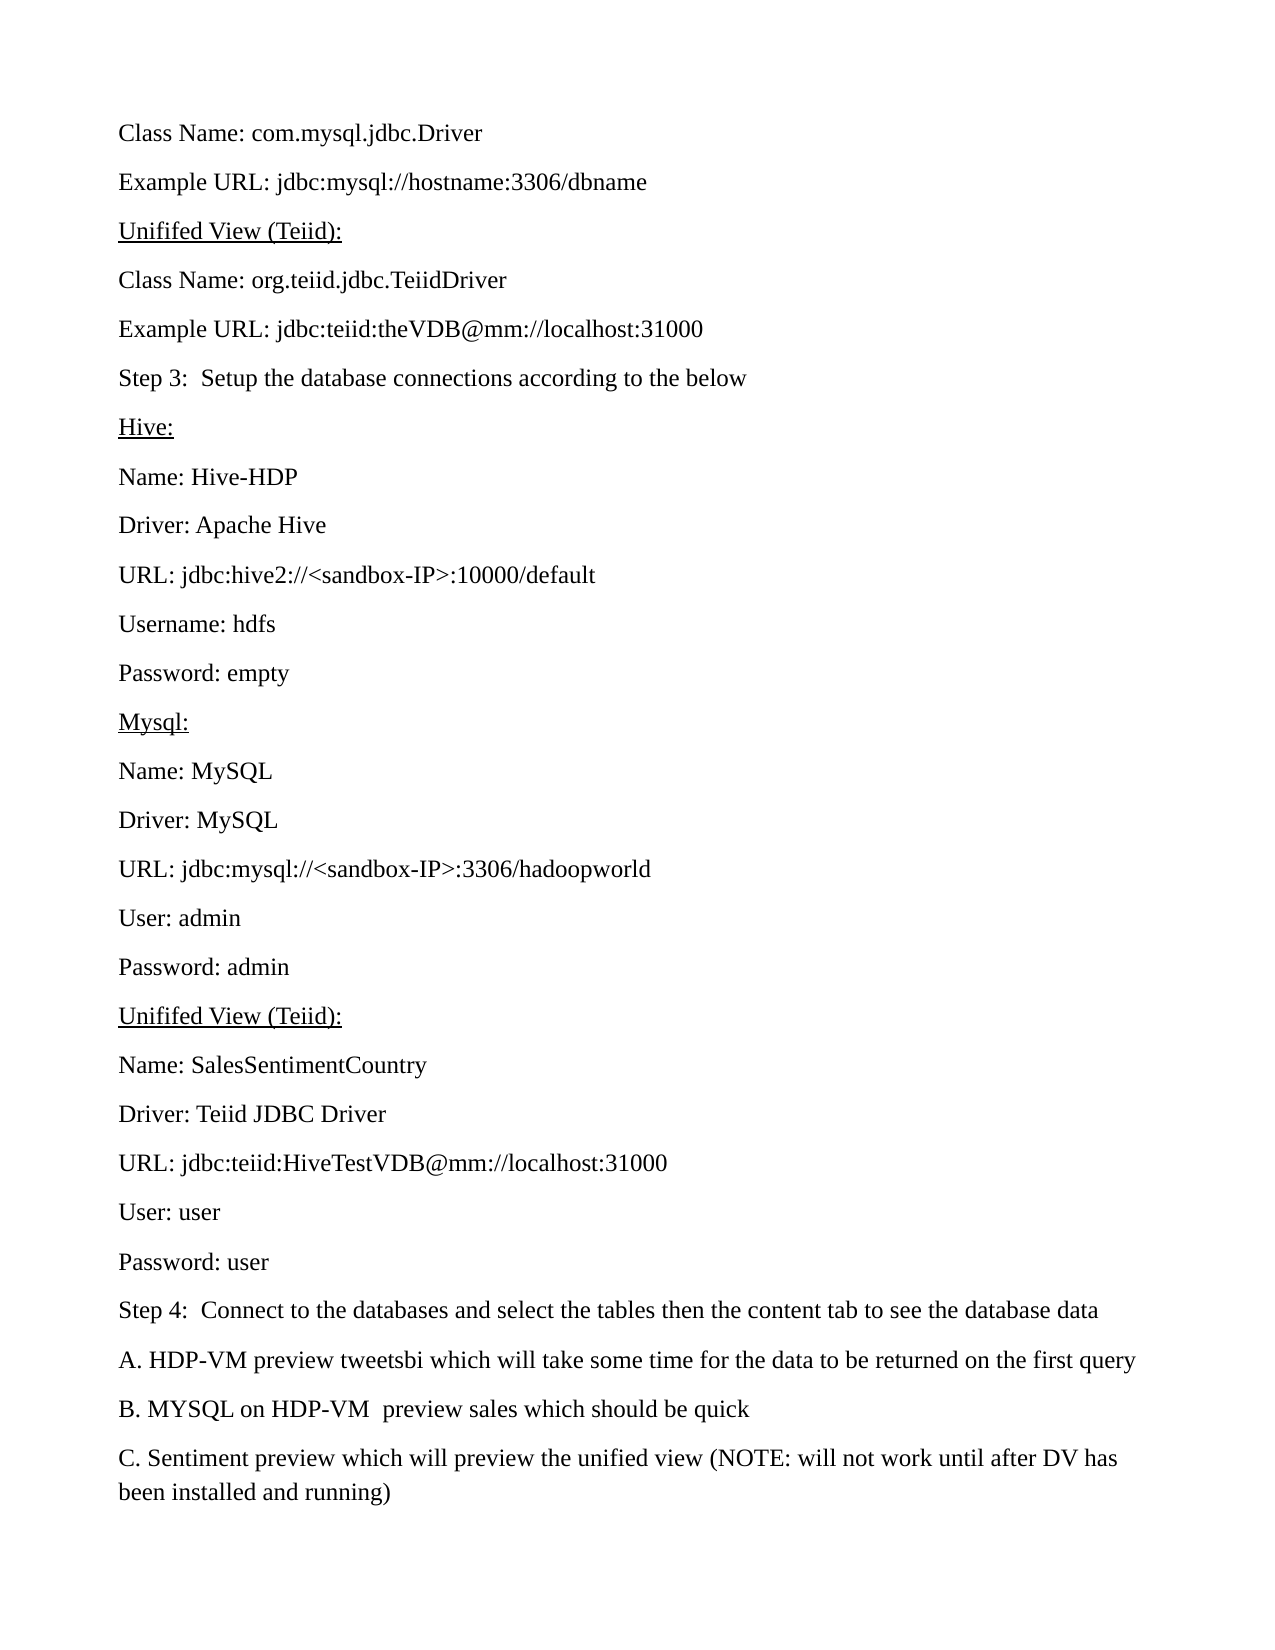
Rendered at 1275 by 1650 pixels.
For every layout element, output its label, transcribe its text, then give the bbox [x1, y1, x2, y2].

text URL: jdbc:hive2://<sandbox-IP>:10000/default [118, 560, 1157, 588]
text Hive: [118, 412, 1157, 441]
text Name: Hive-HDP [118, 462, 1157, 490]
text Example URL: jdbc:teiid:theVDB@mm://localhost:31000 [118, 314, 1157, 343]
text Unififed View (Teiid): [118, 1001, 1157, 1030]
text Class Name: com.mysql.jdbc.Driver [118, 118, 1157, 147]
text Password: empty [118, 658, 1157, 687]
text B. MYSQL on HDP-VM preview sales which should be quick [118, 1394, 1157, 1422]
text Name: SalesSentimentCountry [118, 1050, 1157, 1079]
text C. Sentiment preview which will preview the unified view (NOTE: will not work until after DV has been installed and running) [118, 1443, 1157, 1506]
text Unififed View (Teiid): [118, 216, 1157, 245]
text URL: jdbc:teiid:HiveTestVDB@mm://localhost:31000 [118, 1148, 1157, 1177]
text A. HDP-VM preview tweetsbi which will take some time for the data to be returned on the first query [118, 1345, 1157, 1373]
text User: user [118, 1197, 1157, 1226]
text URL: jdbc:mysql://<sandbox-IP>:3306/hadoopworld [118, 854, 1157, 883]
text Username: hdfs [118, 609, 1157, 637]
text Class Name: org.teiid.jdbc.TeiidDriver [118, 265, 1157, 294]
text Driver: Teiid JDBC Driver [118, 1099, 1157, 1128]
text Name: MySQL [118, 756, 1157, 785]
text Step 3: Setup the database connections according to the below [118, 363, 1157, 392]
text Password: user [118, 1247, 1157, 1275]
text Driver: Apache Hive [118, 511, 1157, 539]
text Driver: MySQL [118, 805, 1157, 834]
text Step 4: Connect to the databases and select the tables then the content tab to see the database data [118, 1296, 1157, 1324]
text Mysql: [118, 707, 1157, 736]
text Password: admin [118, 952, 1157, 981]
text Example URL: jdbc:mysql://hostname:3306/dbname [118, 167, 1157, 196]
text User: admin [118, 903, 1157, 932]
